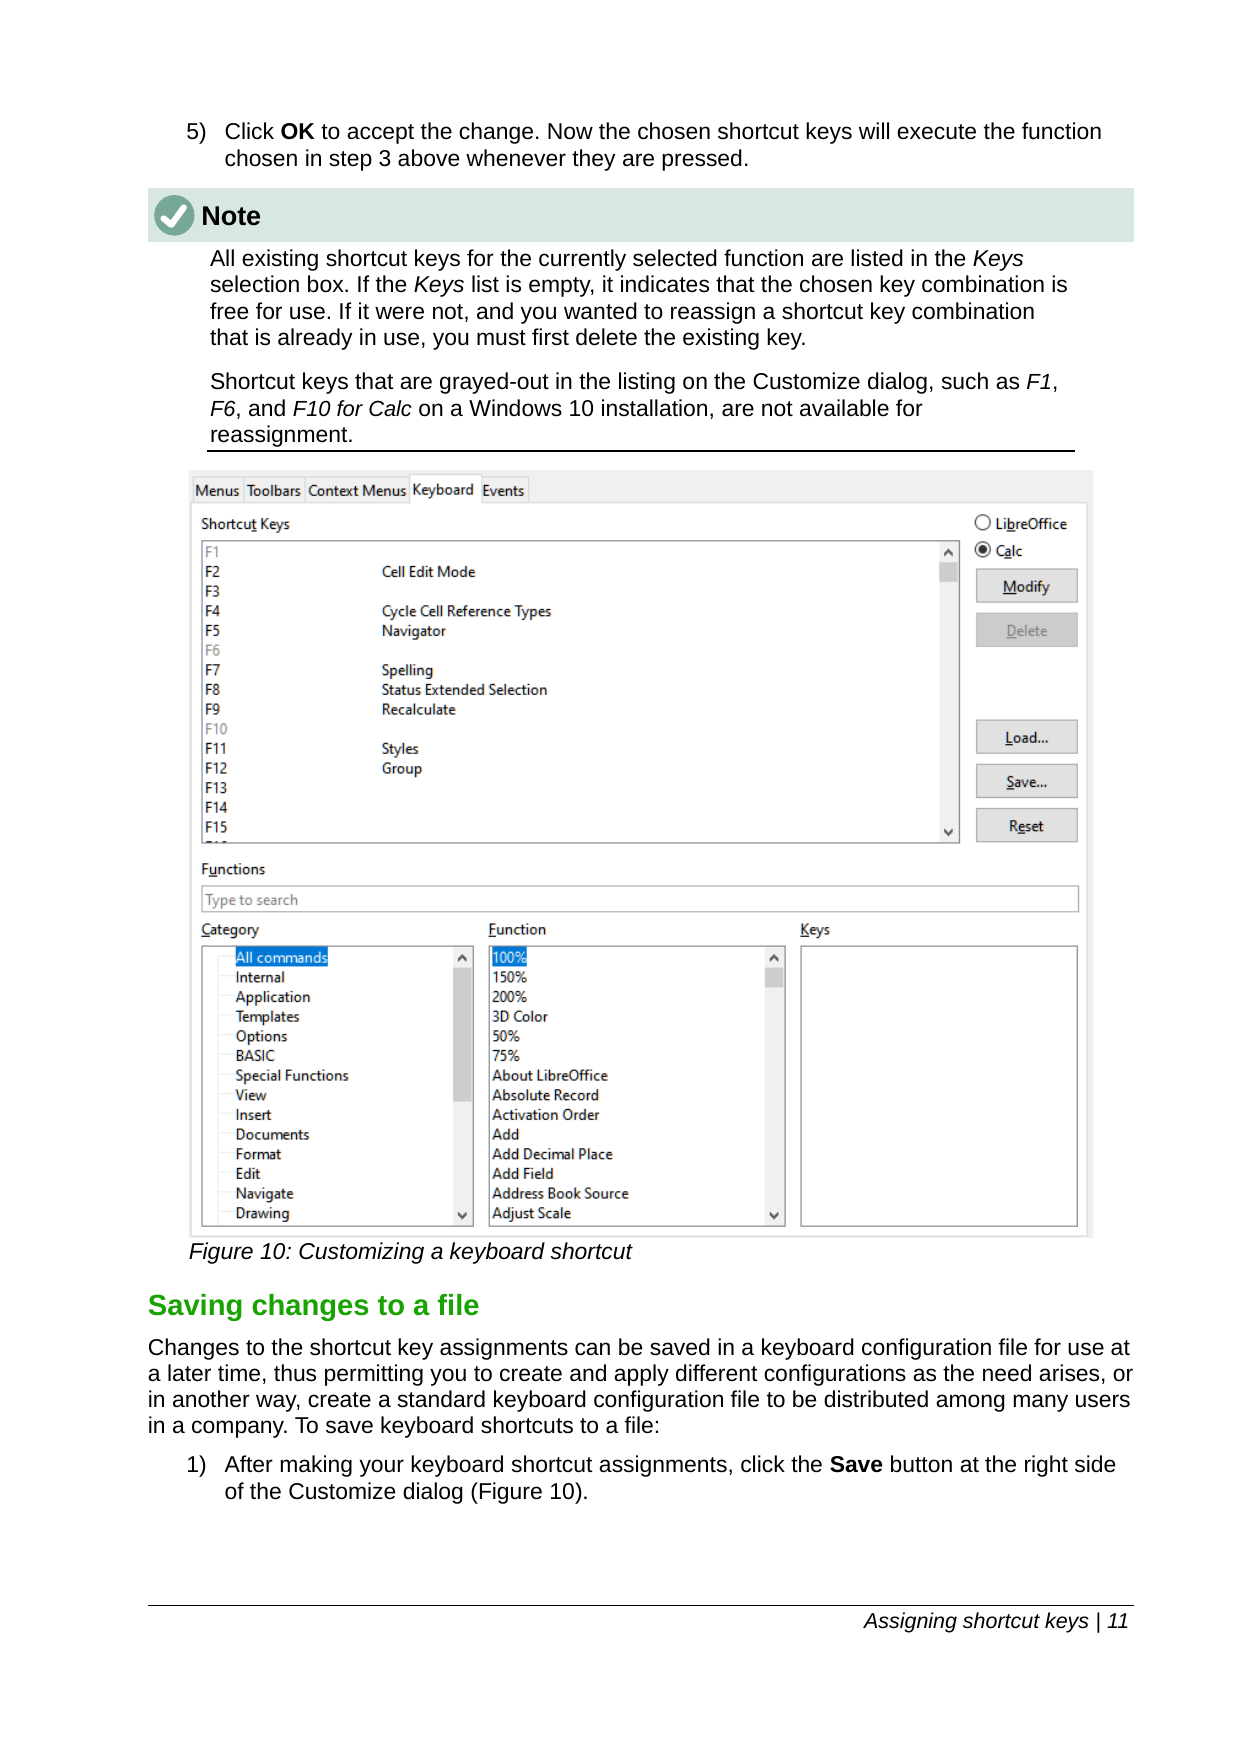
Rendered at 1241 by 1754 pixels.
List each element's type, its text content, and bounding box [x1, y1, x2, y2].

list Click OK to accept the change. Now the chosen shortcut keys will execute the function chosen in step 3 above whenever they are pressed. [207, 118, 1134, 171]
list Changes to the shortcut key assignments can be saved in a keyboard configuration file for use at a later time, thus permitting you to create and apply different configurations as the need arises, or in another way, create a standard keyboard configuration file to be distributed among many users in a company. To save keyboard shortcuts to a file: [148, 1333, 1134, 1439]
list After making your keyboard shortcut assignments, click the Save button at the right side of the Customize dialog (Figure 10). [207, 1451, 1134, 1504]
subtitle Saving changes to a file [148, 1288, 1134, 1322]
picture [188, 470, 1094, 1238]
text Figure 10: Customizing a keyboard shortcut [188, 1238, 1093, 1264]
text Shortcut keys that are grayed-out in the listing on the Customize dialog, such as F1, F6, and F10 for Calc on a Windows 10 installation, are not available for reassignment. [207, 365, 1075, 450]
text All existing shortcut keys for the currently selected function are listed in the Keys selection box. If the Keys list is empty, it indicates that the chosen key combination is free for use. If it were not, and you wanted to reassign a shortcut key combination that is already in use, you must first delete the existing key. [207, 242, 1075, 350]
subtitle Note [148, 188, 1134, 242]
